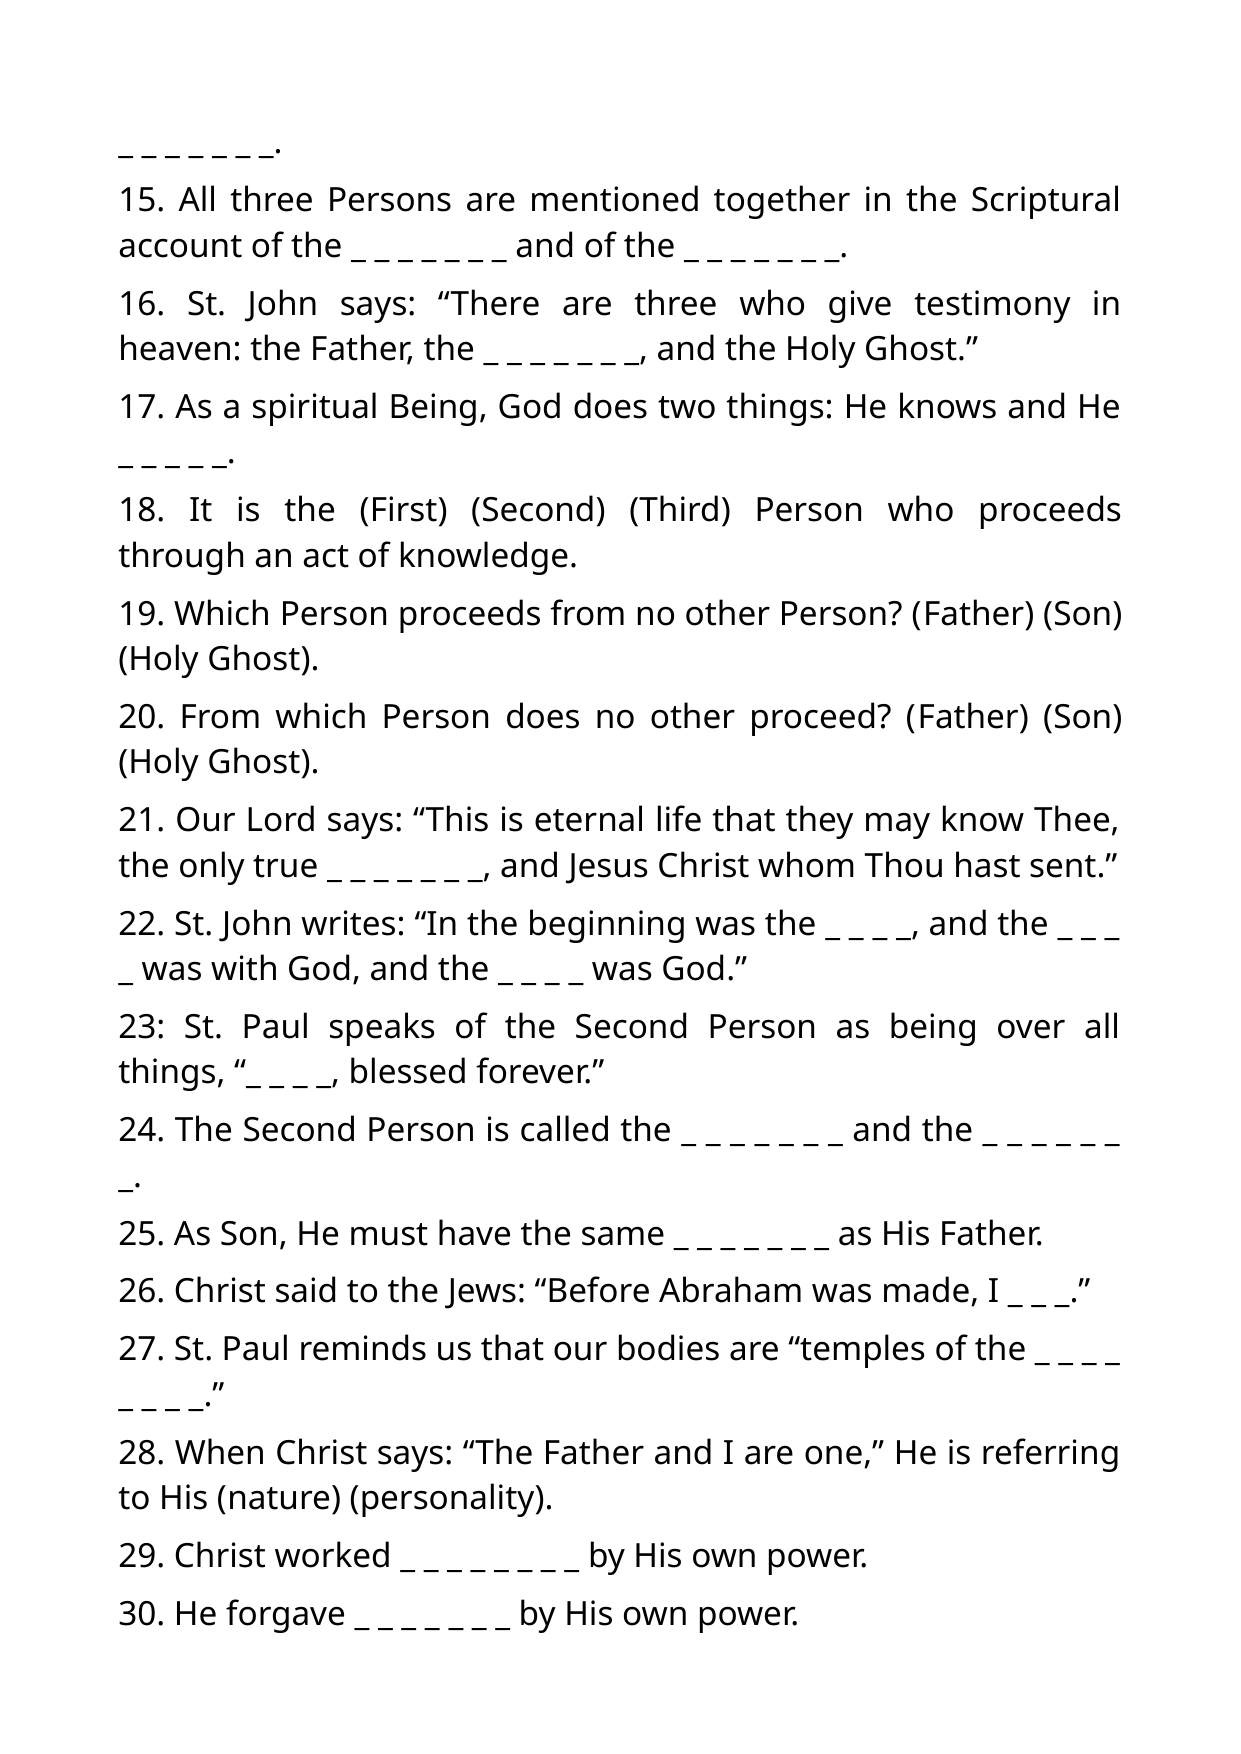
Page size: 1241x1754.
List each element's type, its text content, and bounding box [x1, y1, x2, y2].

text 24. The Second Person is called the _ _ _ _ _ _ _ and the _ _ _ _ _ _ _. [118, 1106, 1122, 1197]
text 30. He forgave _ _ _ _ _ _ _ by His own power. [118, 1590, 1122, 1635]
text _ _ _ _ _ _ _. [118, 118, 1122, 163]
text 29. Christ worked _ _ _ _ _ _ _ _ by His own power. [118, 1532, 1122, 1577]
text 17. As a spiritual Being, God does two things: He knows and He _ _ _ _ _. [118, 383, 1122, 473]
text 20. From which Person does no other proceed? (Father) (Son) (Holy Ghost). [118, 693, 1122, 783]
text 22. St. John writes: “In the beginning was the _ _ _ _, and the _ _ _ _ was with God, and the _ _ _ _ was God.” [118, 899, 1122, 990]
text 28. When Christ says: “The Father and I are one,” He is referring to His (nature) (personality). [118, 1428, 1122, 1519]
text 23: St. Paul speaks of the Second Person as being over all things, “_ _ _ _, blessed forever.” [118, 1003, 1122, 1093]
text 18. It is the (First) (Second) (Third) Person who proceeds through an act of knowledge. [118, 486, 1122, 577]
text 25. As Son, He must have the same _ _ _ _ _ _ _ as His Father. [118, 1209, 1122, 1255]
text 21. Our Lord says: “This is eternal life that they may know Thee, the only true _ _ _ _ _ _ _, and Jesus Christ whom Thou hast sent.” [118, 796, 1122, 887]
text 26. Christ said to the Jews: “Before Abraham was made, I _ _ _.” [118, 1267, 1122, 1313]
text 27. St. Paul reminds us that our bodies are “temples of the _ _ _ _ _ _ _ _.” [118, 1325, 1122, 1416]
text 19. Which Person proceeds from no other Person? (Father) (Son) (Holy Ghost). [118, 589, 1122, 680]
text 15. All three Persons are mentioned together in the Scriptural account of the _ _ _ _ _ _ _ and of the _ _ _ _ _ _ _. [118, 176, 1122, 267]
text 16. St. John says: “There are three who give testimony in heaven: the Father, the _ _ _ _ _ _ _, and the Holy Ghost.” [118, 279, 1122, 370]
